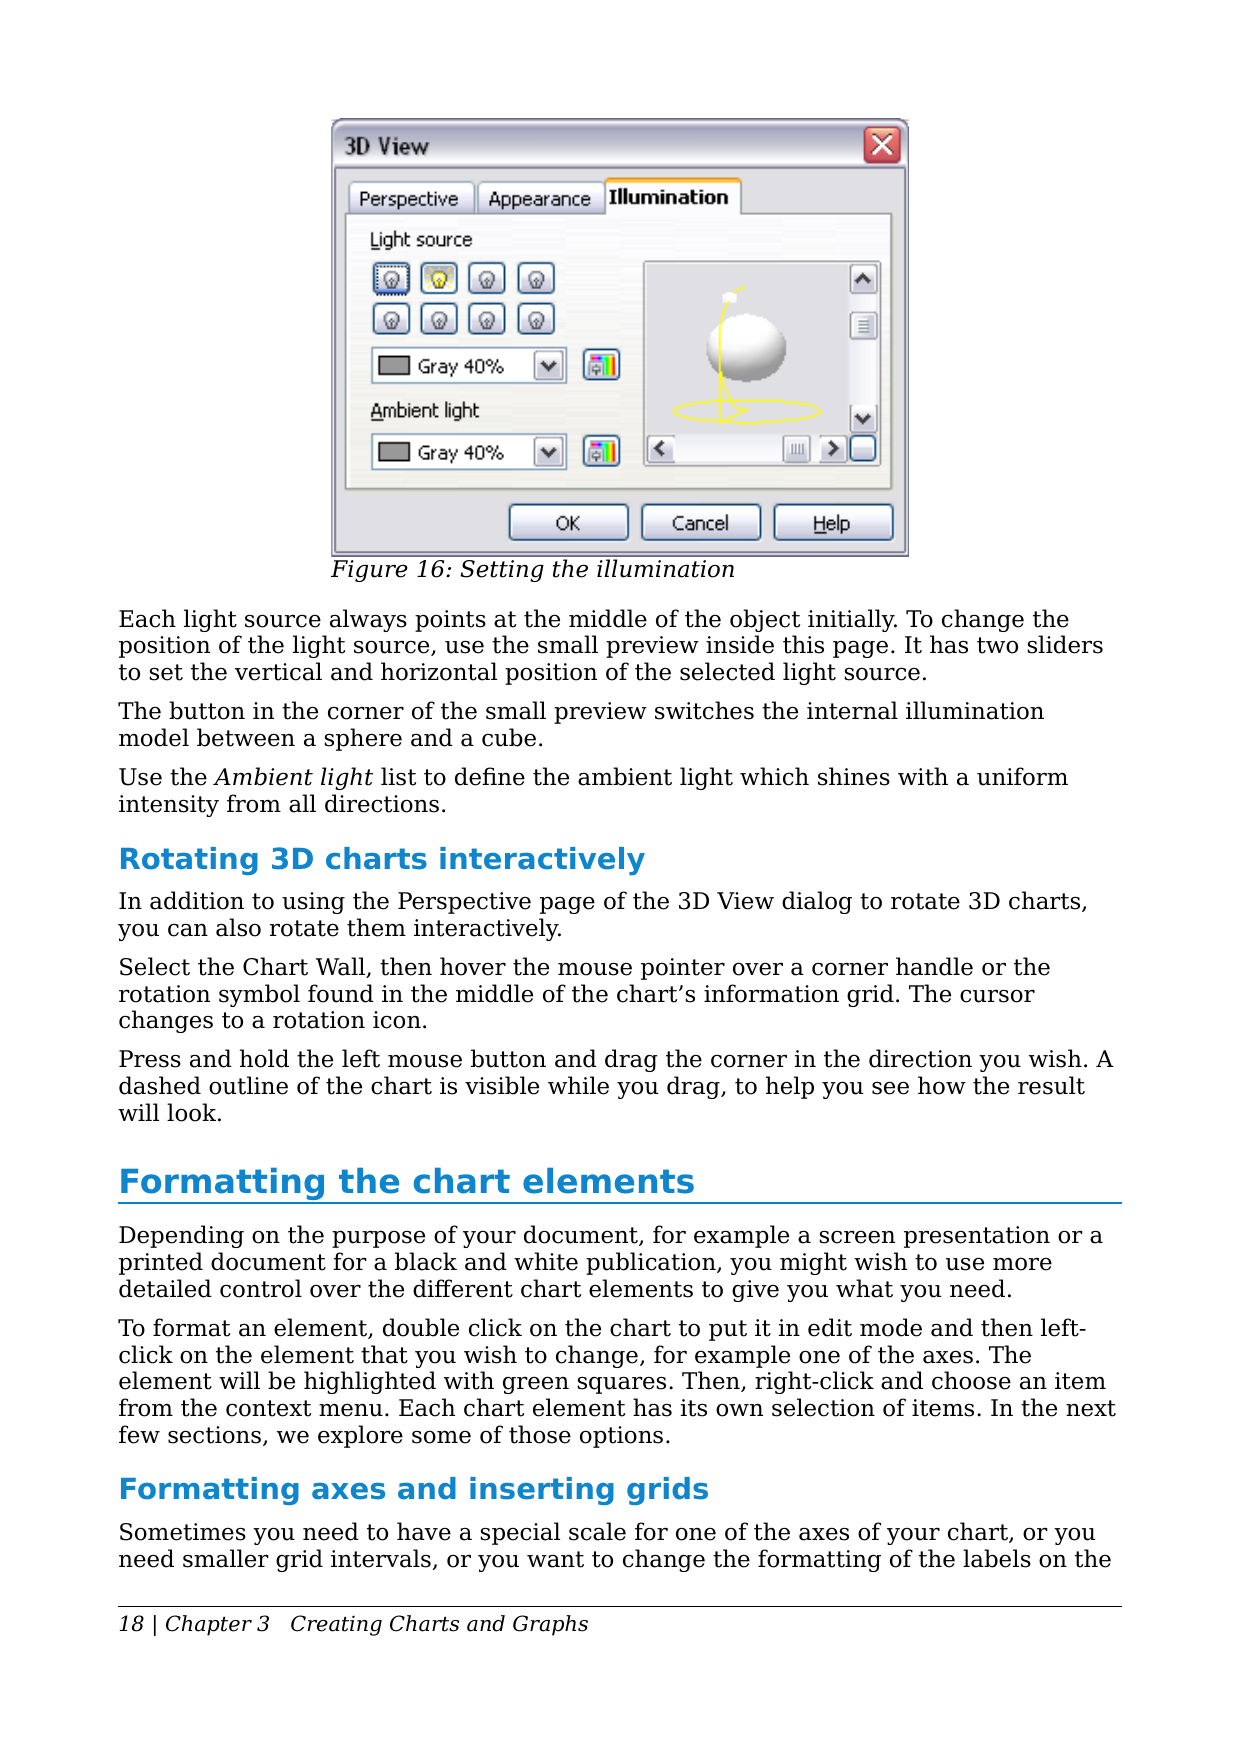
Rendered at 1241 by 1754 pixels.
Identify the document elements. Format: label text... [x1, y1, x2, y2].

picture [331, 118, 909, 557]
subtitle Formatting axes and inserting grids [118, 1473, 1122, 1507]
text Each light source always points at the middle of the object initially. To change the position of the light source, use the small preview inside this page. It has two sliders to set the vertical and horizontal position of the selected light source. [118, 606, 1122, 686]
text Depending on the purpose of your document, for example a screen presentation or a printed document for a black and white publication, you might wish to use more detailed control over the different chart elements to give you what you need. [118, 1223, 1122, 1303]
subtitle Formatting the chart elements [118, 1163, 1122, 1202]
text Select the Chart Wall, then hover the mouse pointer over a corner handle or the rotation symbol found in the middle of the chart’s information grid. The cursor changes to a rotation icon. [118, 954, 1122, 1034]
subtitle Rotating 3D charts interactively [118, 842, 1122, 876]
text Press and hold the left mouse button and drag the corner in the direction you wish. A dashed outline of the chart is visible while you drag, to help you see how the result will look. [118, 1047, 1122, 1127]
text Sometimes you need to have a special scale for one of the axes of your chart, or you need smaller grid intervals, or you want to change the formatting of the labels on the [118, 1519, 1122, 1572]
text Use the Ambient light list to define the ambient light which shines with a uniform intensity from all directions. [118, 764, 1122, 818]
text Figure 16: Setting the illumination [331, 557, 909, 583]
text The button in the corner of the small preview switches the internal illumination model between a sphere and a cube. [118, 698, 1122, 752]
text To format an element, double click on the chart to put it in edit mode and then left-click on the element that you wish to change, for example one of the axes. The element will be highlighted with green squares. Then, right-click and choose an item from the context menu. Each chart element has its own selection of items. In the next few sections, we explore some of those options. [118, 1315, 1122, 1448]
text In addition to using the Perspective page of the 3D View dialog to rotate 3D charts, you can also rotate them interactively. [118, 888, 1122, 942]
